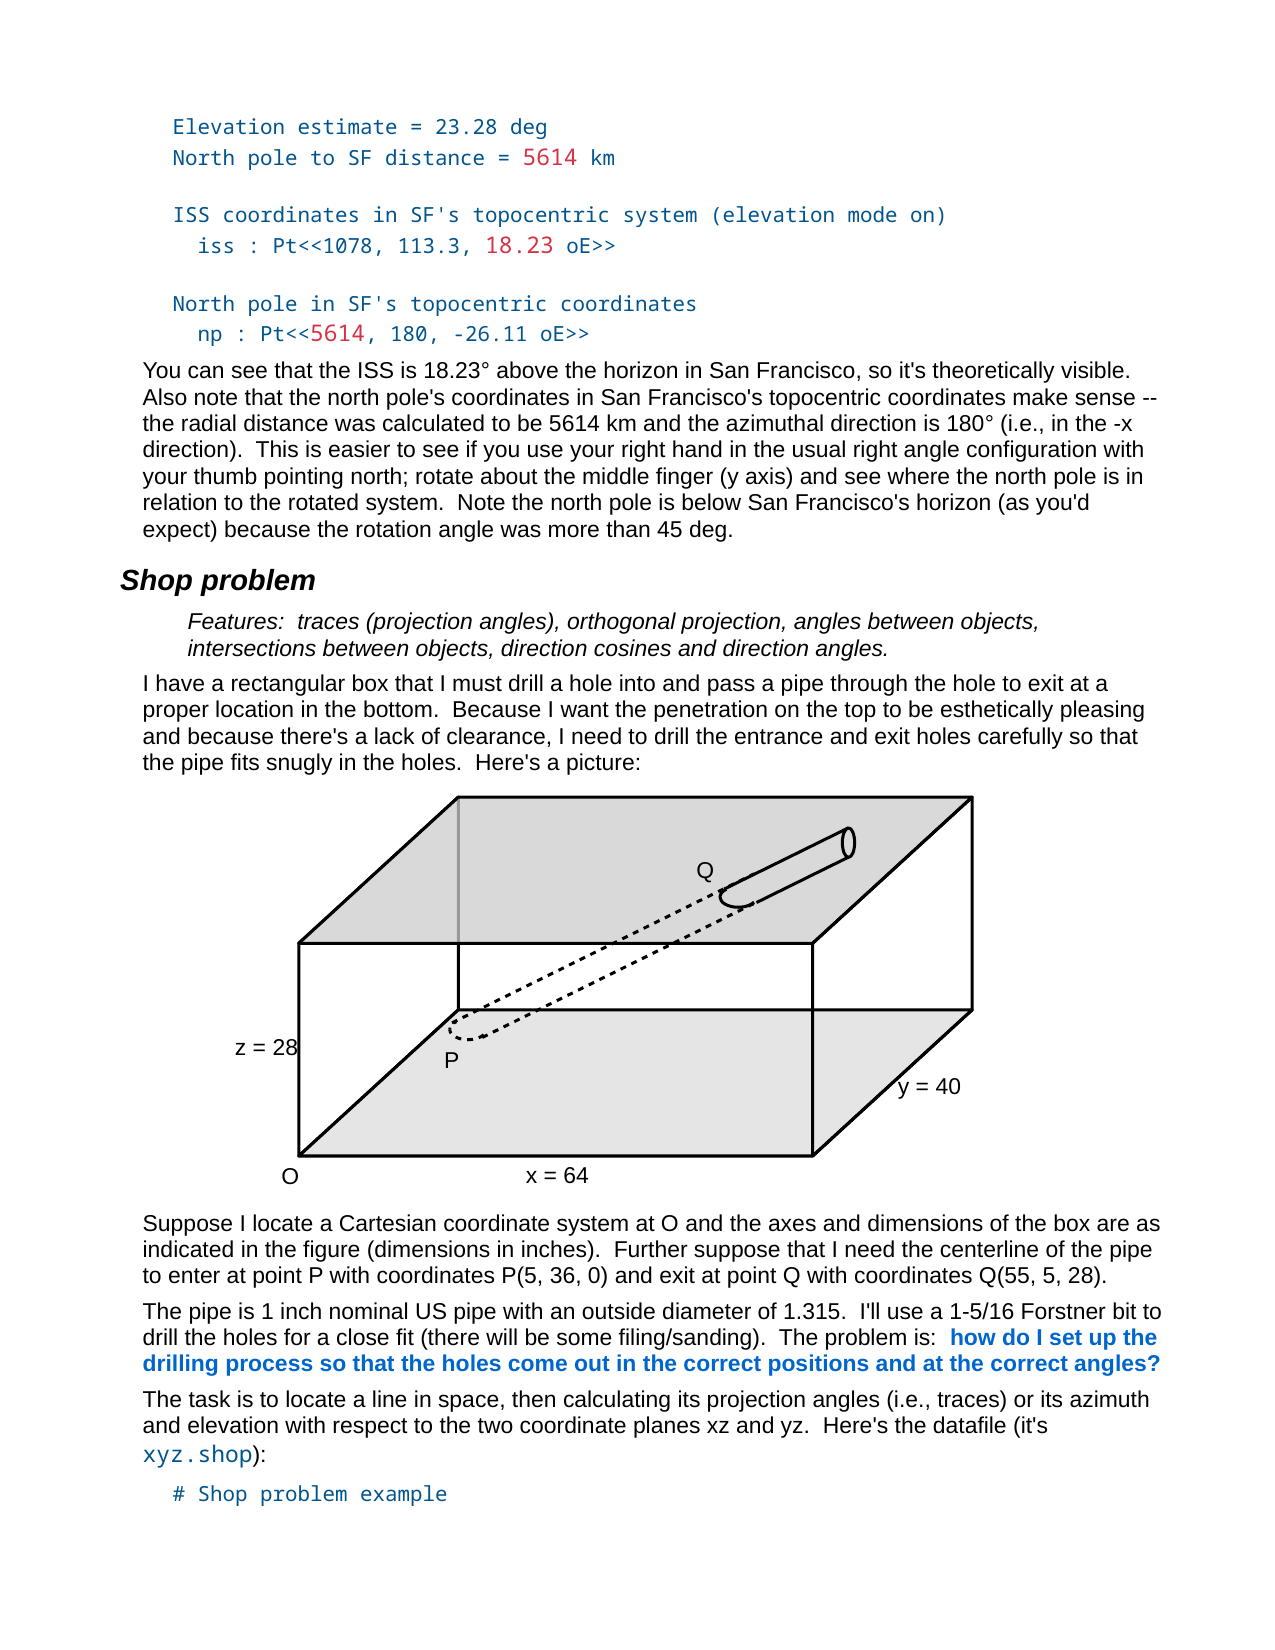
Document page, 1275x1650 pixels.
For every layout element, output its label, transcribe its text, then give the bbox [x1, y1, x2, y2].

text Elevation estimate = 23.28 deg [172, 112, 1162, 141]
text You can see that the ISS is 18.23° above the horizon in San Francisco, so it's theoretically visible. Also note that the north pole's coordinates in San Francisco's topocentric coordinates make sense -- the radial distance was calculated to be 5614 km and the azimuthal direction is 180° (i.e., in the -x direction). This is easier to see if you use your right hand in the usual right angle configuration with your thumb pointing north; rotate about the middle finger (y axis) and see where the north pole is in relation to the rotated system. Note the north pole is below San Francisco's horizon (as you'd expect) because the rotation angle was more than 45 deg. [142, 357, 1162, 542]
text iss : Pt<<1078, 113.3, 18.23 oE>> [172, 229, 1162, 260]
text Features: traces (projection angles), orthogonal projection, angles between objects, intersections between objects, direction cosines and direction angles. [187, 608, 1117, 661]
text North pole in SF's topocentric coordinates [172, 289, 1162, 317]
text The pipe is 1 inch nominal US pipe with an outside diameter of 1.315. I'll use a 1-5/16 Forstner bit to drill the holes for a close fit (there will be some filing/sanding). The problem is: how do I set up the drilling process so that the holes come out in the correct positions and at the correct angles? [142, 1298, 1162, 1377]
text # Shop problem example [172, 1479, 1162, 1507]
text I have a rectangular box that I must drill a hole into and pass a pipe through the hole to exit at a proper location in the bottom. Because I want the penetration on the top to be esthetically pleasing and because there's a lack of clearance, I need to drill the entrance and exit holes carefully so that the pipe fits snugly in the holes. Here's a picture: [142, 670, 1162, 775]
text np : Pt<<5614, 180, -26.11 oE>> [172, 317, 1162, 348]
text ISS coordinates in SF's topocentric system (elevation mode on) [172, 201, 1162, 229]
subtitle Shop problem [120, 563, 1162, 596]
text Suppose I locate a Cartesian coordinate system at O and the axes and dimensions of the box are as indicated in the figure (dimensions in inches). Further suppose that I need the centerline of the pipe to enter at point P with coordinates P(5, 36, 0) and exit at point Q with coordinates Q(55, 5, 28). [142, 784, 1162, 1289]
text North pole to SF distance = 5614 km [172, 141, 1162, 172]
text The task is to locate a line in space, then calculating its projection angles (i.e., traces) or its azimuth and elevation with respect to the two coordinate planes xz and yz. Here's the datafile (it's xyz.shop): [142, 1386, 1162, 1470]
